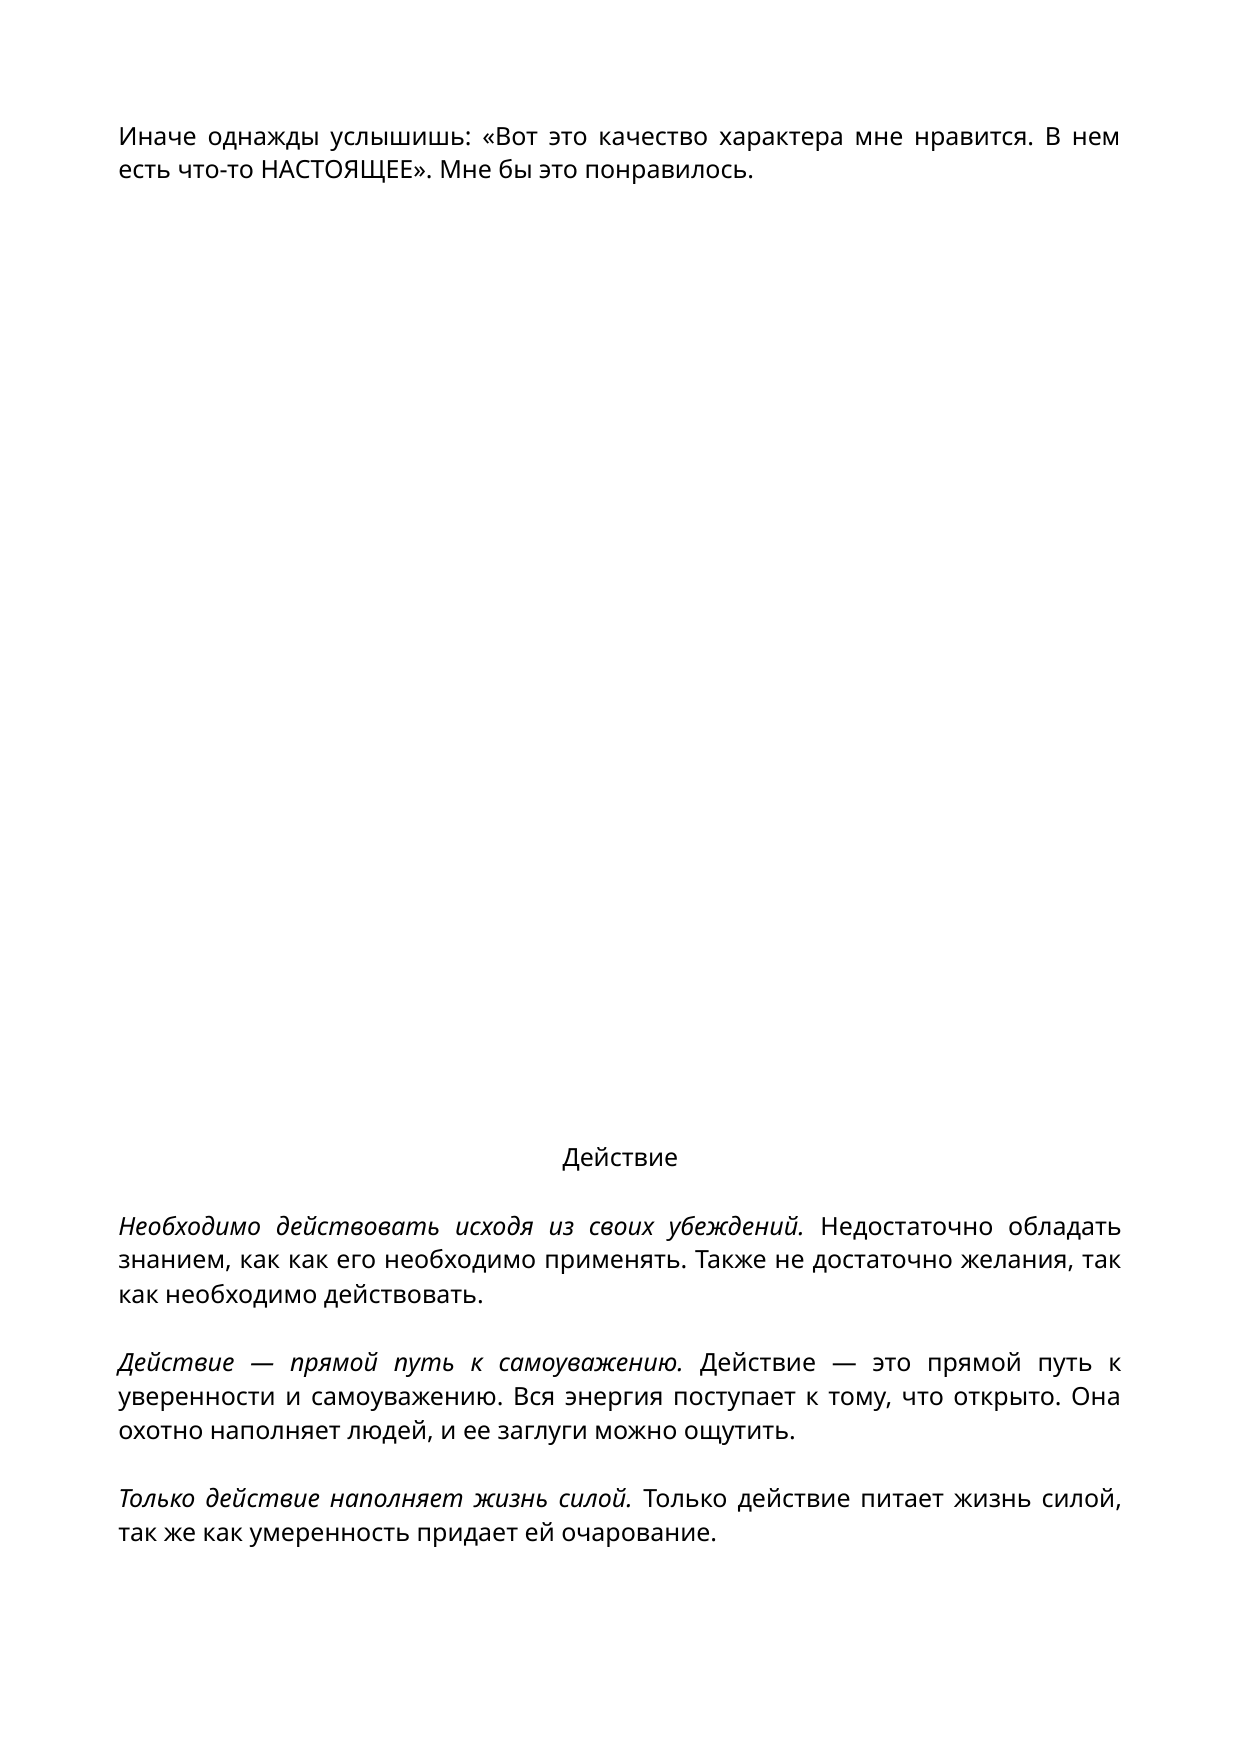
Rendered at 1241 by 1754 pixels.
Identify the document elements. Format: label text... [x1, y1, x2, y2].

text Действие [118, 1140, 1122, 1174]
text Необходимо действовать исходя из своих убеждений. Недостаточно обладать знанием, как как его необходимо применять. Также не достаточно желания, так как необходимо действовать. [118, 1208, 1122, 1310]
text Только действие наполняет жизнь силой. Только действие питает жизнь силой, так же как умеренность придает ей очарование. [118, 1481, 1122, 1549]
text Действие — прямой путь к самоуважению. Действие — это прямой путь к уверенности и самоуважению. Вся энергия поступает к тому, что открыто. Она охотно наполняет людей, и ее заглуги можно ощутить. [118, 1344, 1122, 1447]
text Иначе однажды услышишь: «Вот это качество характера мне нравится. В нем есть что-то НАСТОЯЩЕЕ». Мне бы это понравилось. [118, 118, 1122, 186]
